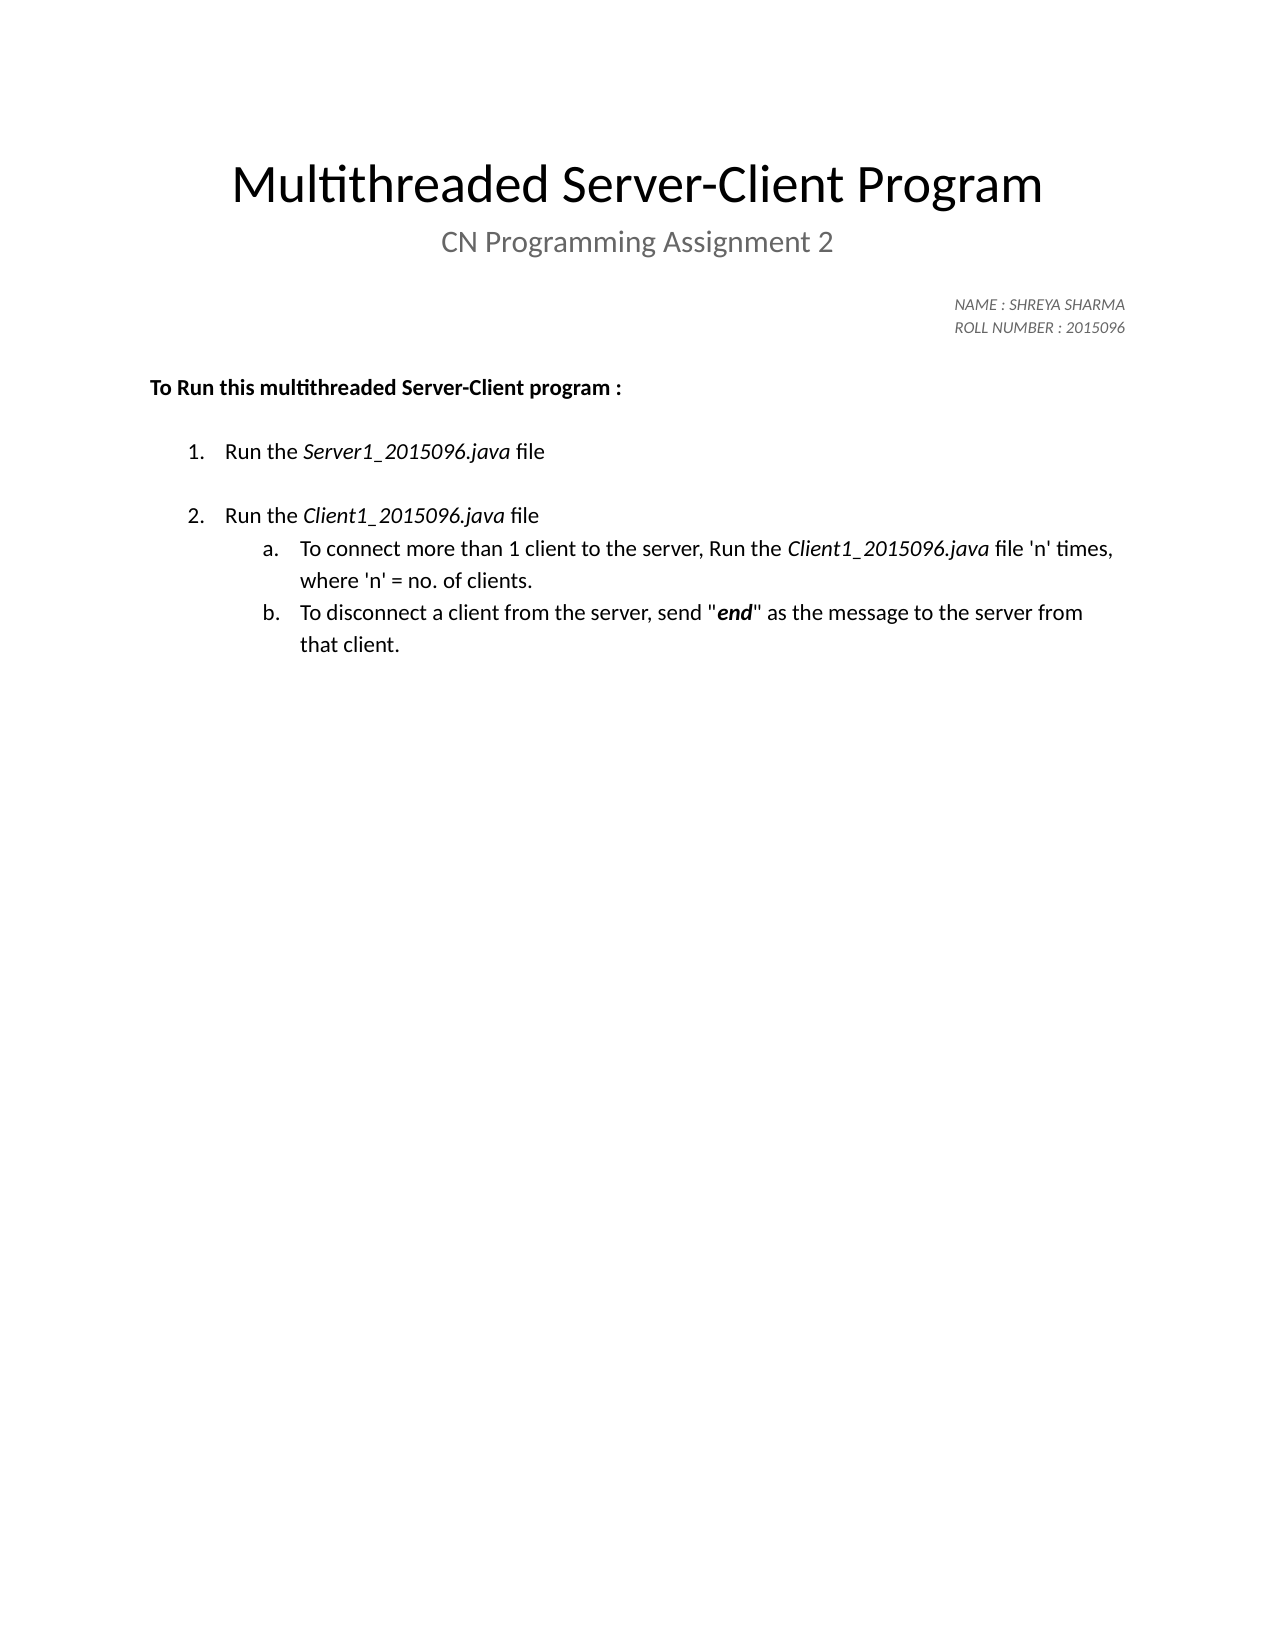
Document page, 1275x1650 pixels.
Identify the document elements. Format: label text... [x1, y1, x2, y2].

text To Run this multithreaded Server-Client program : [150, 373, 1125, 401]
list Run the Client1_2015096.java file [187, 501, 1125, 529]
list To disconnect a client from the server, send "end" as the message to the server from that client. [262, 598, 1125, 658]
subtitle CN Programming Assignment 2 [150, 222, 1125, 261]
list Run the Server1_2015096.java file [187, 437, 1125, 465]
text ROLL NUMBER : 2015096 [150, 317, 1125, 337]
title Multithreaded Server-Client Program [150, 150, 1125, 216]
text NAME : SHREYA SHARMA [150, 294, 1125, 314]
list To connect more than 1 client to the server, Run the Client1_2015096.java file 'n' times, where 'n' = no. of clients. [262, 534, 1125, 594]
